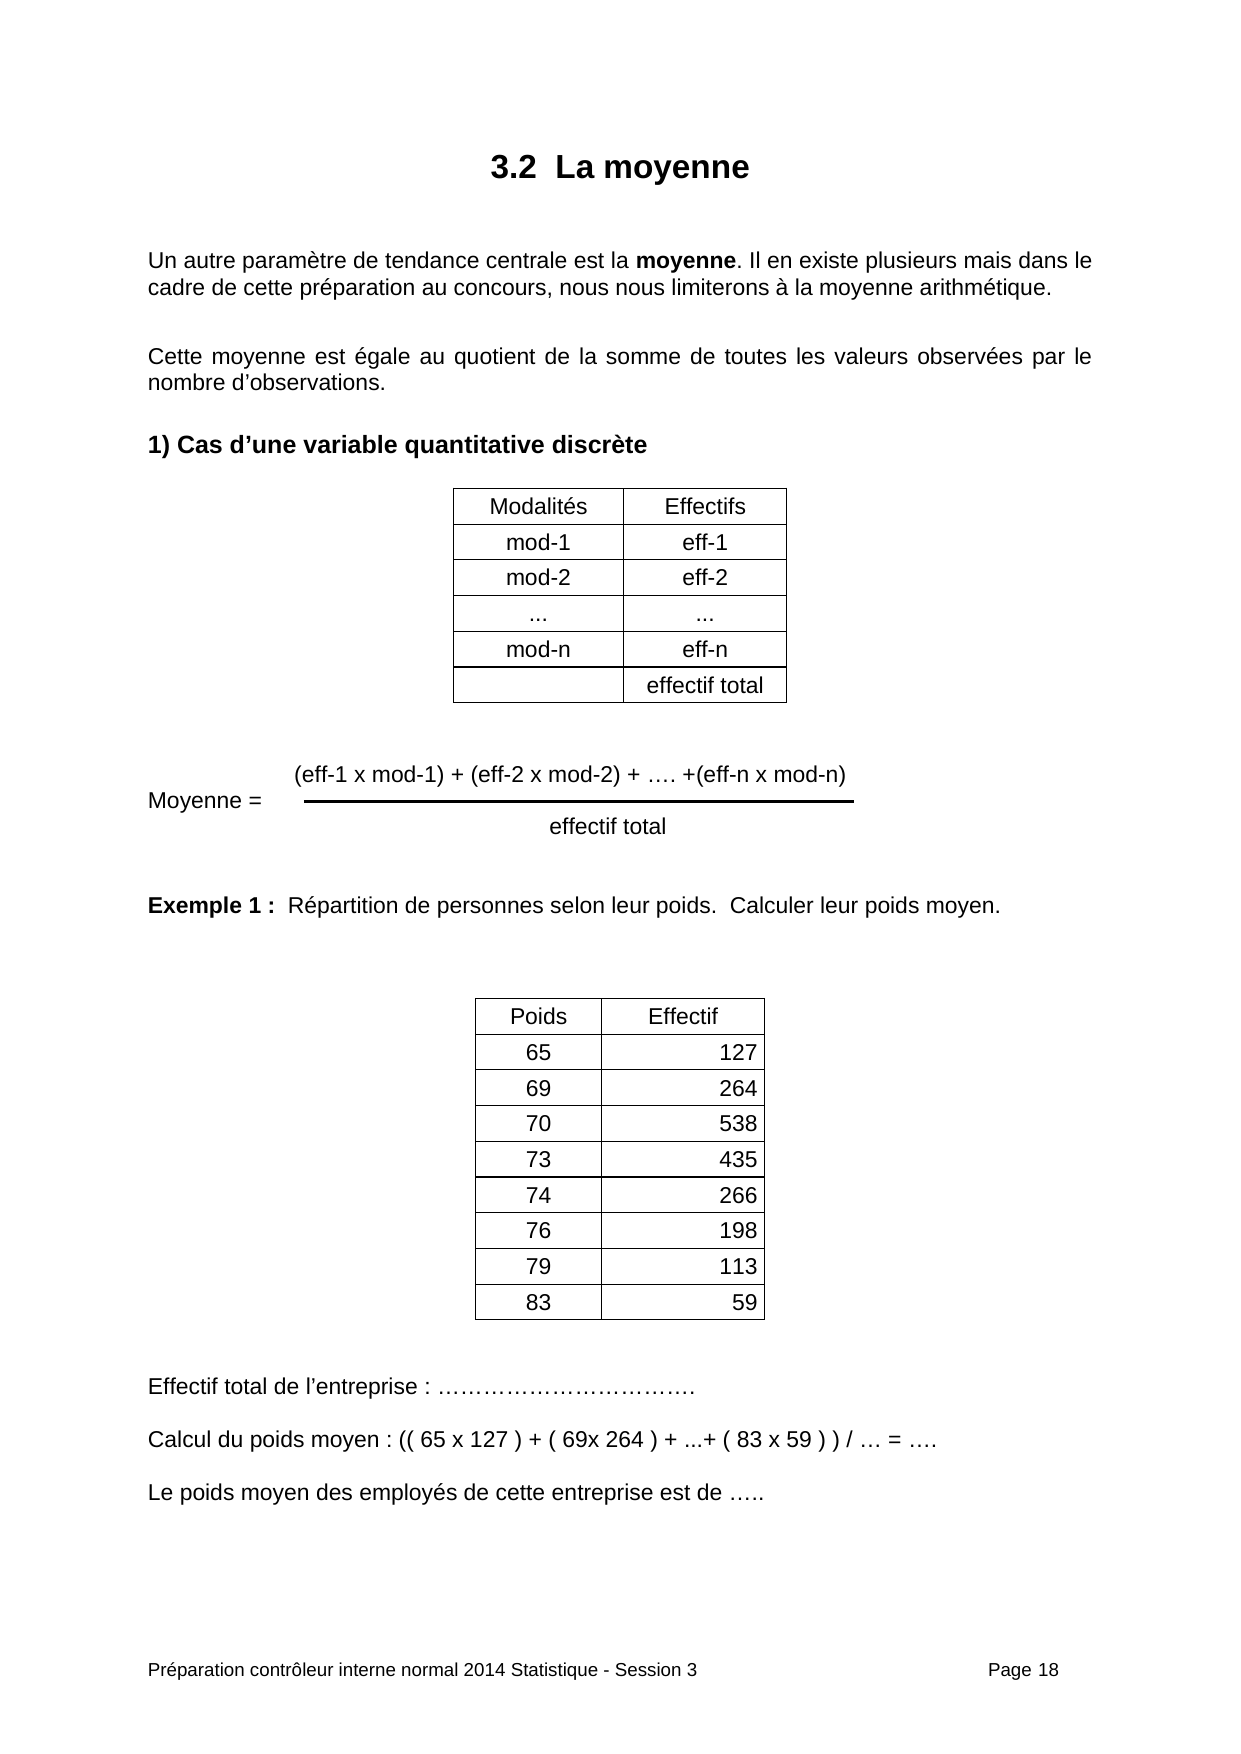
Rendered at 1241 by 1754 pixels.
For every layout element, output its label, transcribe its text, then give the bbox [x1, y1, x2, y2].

table_cell 127 [602, 1035, 764, 1069]
table_cell 76 [476, 1213, 601, 1248]
table_cell 266 [602, 1178, 764, 1212]
table_header Effectif [602, 999, 764, 1033]
text Cette moyenne est égale au quotient de la somme de toutes les valeurs observées par le nombre d’observations. [148, 343, 1093, 396]
text Un autre paramètre de tendance centrale est la moyenne. Il en existe plusieurs mais dans le cadre de cette préparation au concours, nous nous limiterons à la moyenne arithmétique. [148, 247, 1093, 300]
table_header Effectifs [624, 489, 786, 523]
table_cell effectif total [624, 668, 786, 702]
table_cell ... [624, 596, 786, 631]
table_cell 59 [602, 1285, 764, 1319]
table_cell 69 [476, 1070, 601, 1105]
text effectif total [148, 813, 1093, 840]
text Moyenne = [148, 787, 1093, 813]
table_cell eff-1 [624, 525, 786, 559]
table_cell 264 [602, 1070, 764, 1105]
table_cell mod-1 [454, 525, 623, 559]
table_cell mod-n [454, 632, 623, 666]
table_cell 83 [476, 1285, 601, 1319]
table_cell 65 [476, 1035, 601, 1069]
table_header Poids [476, 999, 601, 1033]
table_cell 74 [476, 1178, 601, 1212]
subtitle 3.2 La moyenne [148, 148, 1093, 186]
text 1) Cas d’une variable quantitative discrète [148, 430, 1093, 459]
table_cell 70 [476, 1106, 601, 1141]
text (eff-1 x mod-1) + (eff-2 x mod-2) + …. +(eff-n x mod-n) [148, 761, 1093, 787]
text Calcul du poids moyen : (( 65 x 127 ) + ( 69x 264 ) + ...+ ( 83 x 59 ) ) / … = …. [148, 1426, 1093, 1452]
table_cell 198 [602, 1213, 764, 1248]
table_cell mod-2 [454, 560, 623, 595]
table_cell eff-2 [624, 560, 786, 595]
text Exemple 1 : Répartition de personnes selon leur poids. Calculer leur poids moyen. [148, 892, 1093, 919]
table_cell eff-n [624, 632, 786, 666]
table_cell 435 [602, 1142, 764, 1176]
table_cell ... [454, 596, 623, 631]
table_header Modalités [454, 489, 623, 523]
table_cell 79 [476, 1249, 601, 1284]
table_cell 73 [476, 1142, 601, 1176]
table_cell 113 [602, 1249, 764, 1284]
text Effectif total de l’entreprise : ……………………………. [148, 1373, 1093, 1399]
table_cell 538 [602, 1106, 764, 1141]
table_cell [454, 668, 623, 702]
text Le poids moyen des employés de cette entreprise est de ….. [148, 1478, 1093, 1505]
